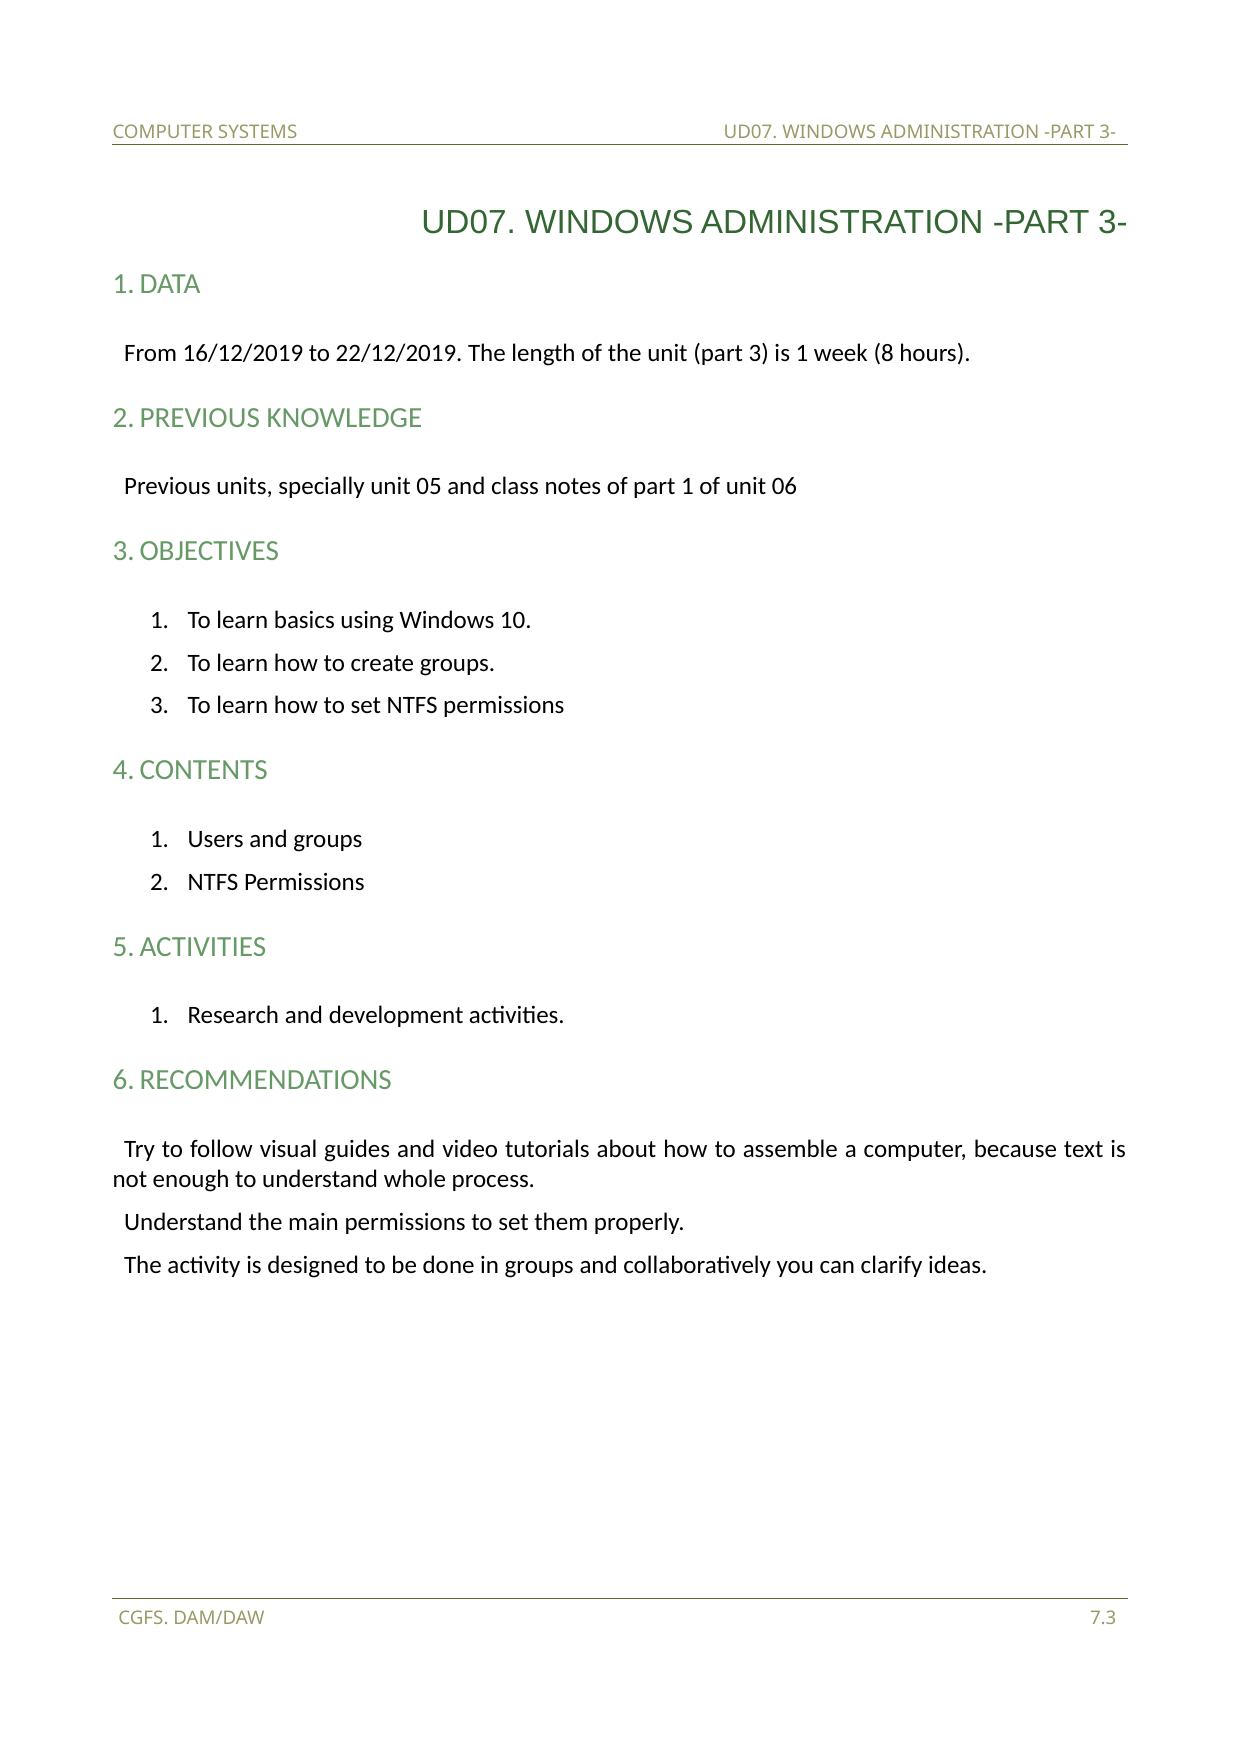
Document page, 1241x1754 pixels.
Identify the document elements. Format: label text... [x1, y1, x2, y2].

list To learn basics using Windows 10. [150, 604, 1128, 634]
subtitle Contents [112, 751, 1128, 787]
list To learn how to set NTFS permissions [150, 689, 1128, 720]
list NTFS Permissions [150, 866, 1128, 896]
list To learn how to create groups. [150, 647, 1128, 677]
subtitle Objectives [112, 532, 1128, 568]
list Research and development activities. [150, 999, 1128, 1030]
subtitle Activities [112, 928, 1128, 963]
text The activity is designed to be done in groups and collaboratively you can clarify ideas. [112, 1249, 1128, 1280]
text Previous units, specially unit 05 and class notes of part 1 of unit 06 [112, 470, 1128, 501]
subtitle Previous knowledge [112, 399, 1128, 434]
text Understand the main permissions to set them properly. [112, 1206, 1128, 1237]
subtitle Data [112, 265, 1128, 301]
subtitle Recommendations [112, 1061, 1128, 1097]
text From 16/12/2019 to 22/12/2019. The length of the unit (part 3) is 1 week (8 hours). [112, 337, 1128, 367]
list Users and groups [150, 823, 1128, 853]
text UD07. Windows administration -Part 3- [112, 202, 1128, 240]
text Try to follow visual guides and video tutorials about how to assemble a computer, because text is not enough to understand whole process. [112, 1133, 1128, 1194]
